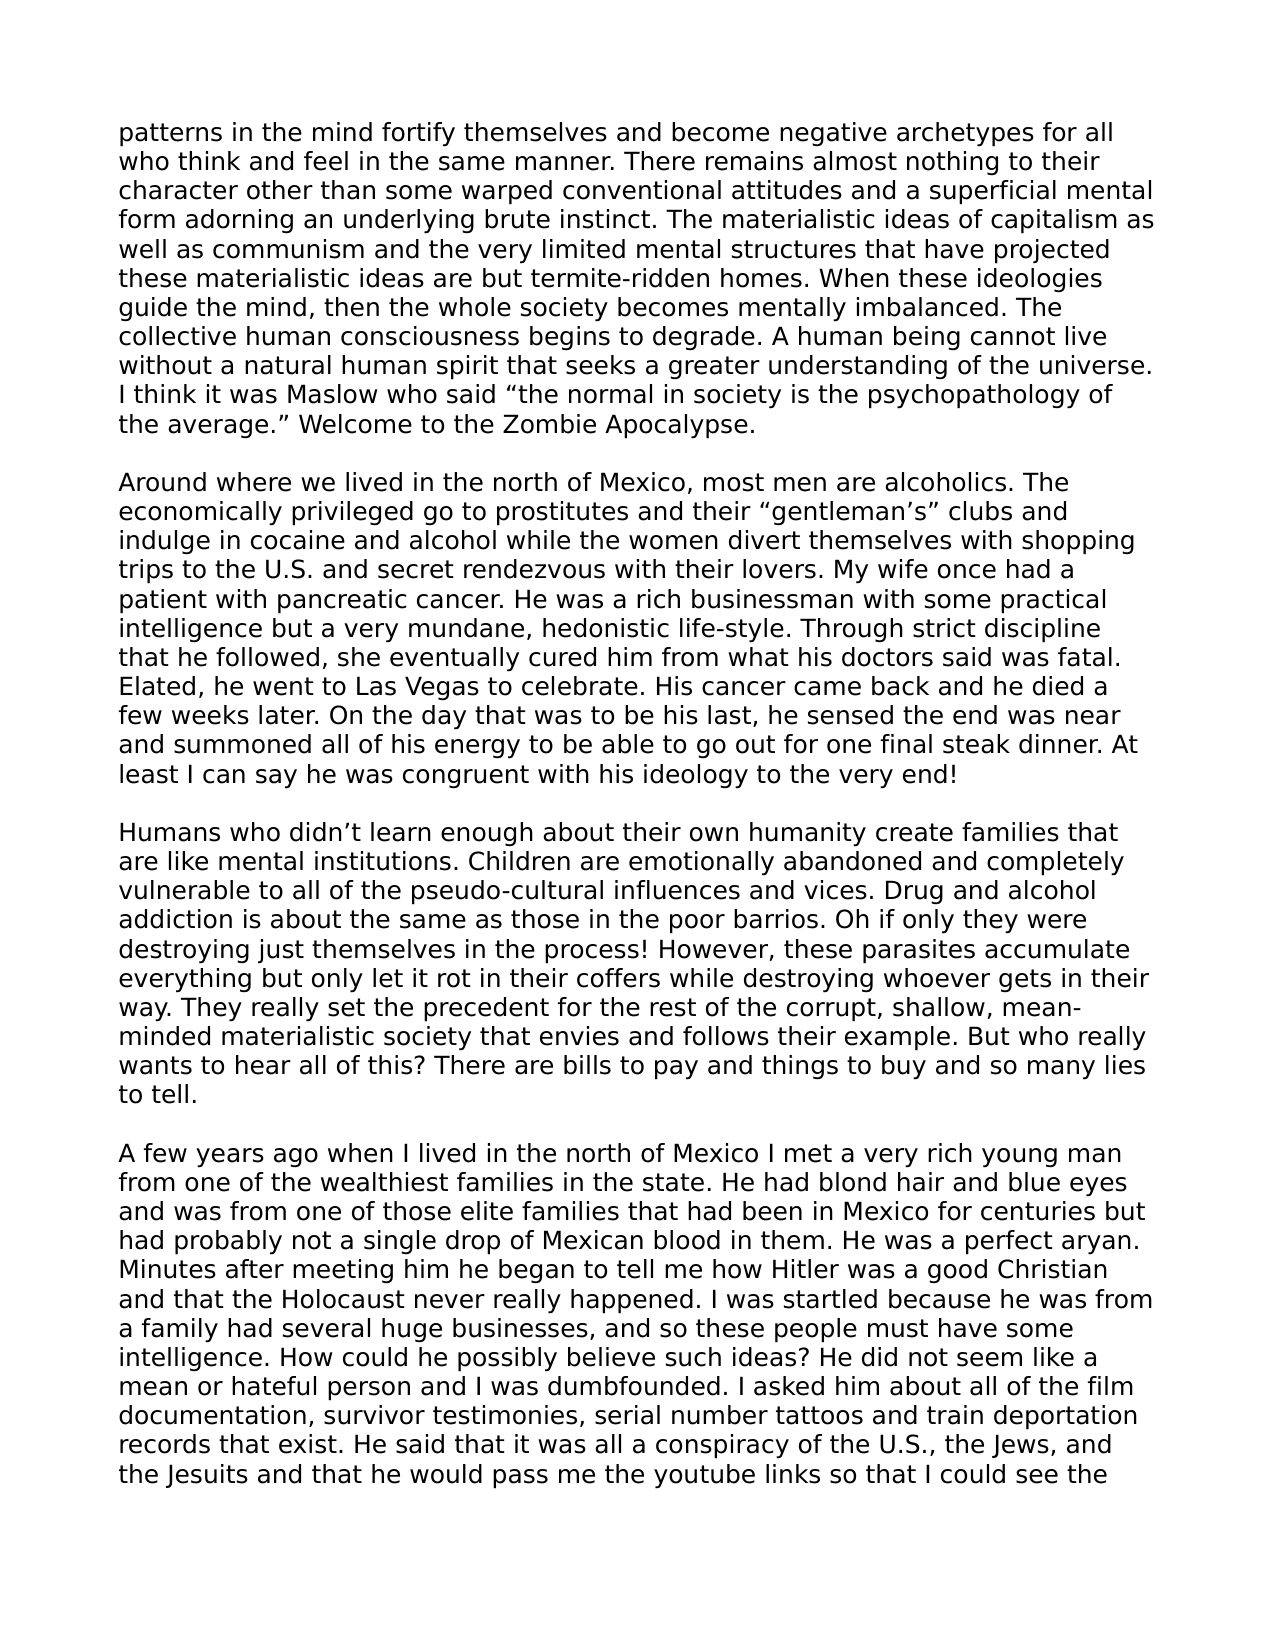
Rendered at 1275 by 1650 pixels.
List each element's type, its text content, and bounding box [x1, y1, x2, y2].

text patterns in the mind fortify themselves and become negative archetypes for all who think and feel in the same manner. There remains almost nothing to their character other than some warped conventional attitudes and a superficial mental form adorning an underlying brute instinct. The materialistic ideas of capitalism as well as communism and the very limited mental structures that have projected these materialistic ideas are but termite-ridden homes. When these ideologies guide the mind, then the whole society becomes mentally imbalanced. The collective human consciousness begins to degrade. A human being cannot live without a natural human spirit that seeks a greater understanding of the universe. I think it was Maslow who said “the normal in society is the psychopathology of the average.” Welcome to the Zombie Apocalypse. Around where we lived in the north of Mexico, most men are alcoholics. The economically privileged go to prostitutes and their “gentleman’s” clubs and indulge in cocaine and alcohol while the women divert themselves with shopping trips to the U.S. and secret rendezvous with their lovers. My wife once had a patient with pancreatic cancer. He was a rich businessman with some practical intelligence but a very mundane, hedonistic life-style. Through strict discipline that he followed, she eventually cured him from what his doctors said was fatal. Elated, he went to Las Vegas to celebrate. His cancer came back and he died a few weeks later. On the day that was to be his last, he sensed the end was near and summoned all of his energy to be able to go out for one final steak dinner. At least I can say he was congruent with his ideology to the very end! Humans who didn’t learn enough about their own humanity create families that are like mental institutions. Children are emotionally abandoned and completely vulnerable to all of the pseudo-cultural influences and vices. Drug and alcohol addiction is about the same as those in the poor barrios. Oh if only they were destroying just themselves in the process! However, these parasites accumulate everything but only let it rot in their coffers while destroying whoever gets in their way. They really set the precedent for the rest of the corrupt, shallow, mean-minded materialistic society that envies and follows their example. But who really wants to hear all of this? There are bills to pay and things to buy and so many lies to tell. A few years ago when I lived in the north of Mexico I met a very rich young man from one of the wealthiest families in the state. He had blond hair and blue eyes and was from one of those elite families that had been in Mexico for centuries but had probably not a single drop of Mexican blood in them. He was a perfect aryan. Minutes after meeting him he began to tell me how Hitler was a good Christian and that the Holocaust never really happened. I was startled because he was from a family had several huge businesses, and so these people must have some intelligence. How could he possibly believe such ideas? He did not seem like a mean or hateful person and I was dumbfounded. I asked him about all of the film documentation, survivor testimonies, serial number tattoos and train deportation records that exist. He said that it was all a conspiracy of the U.S., the Jews, and the Jesuits and that he would pass me the youtube links so that I could see the [118, 118, 1157, 1489]
